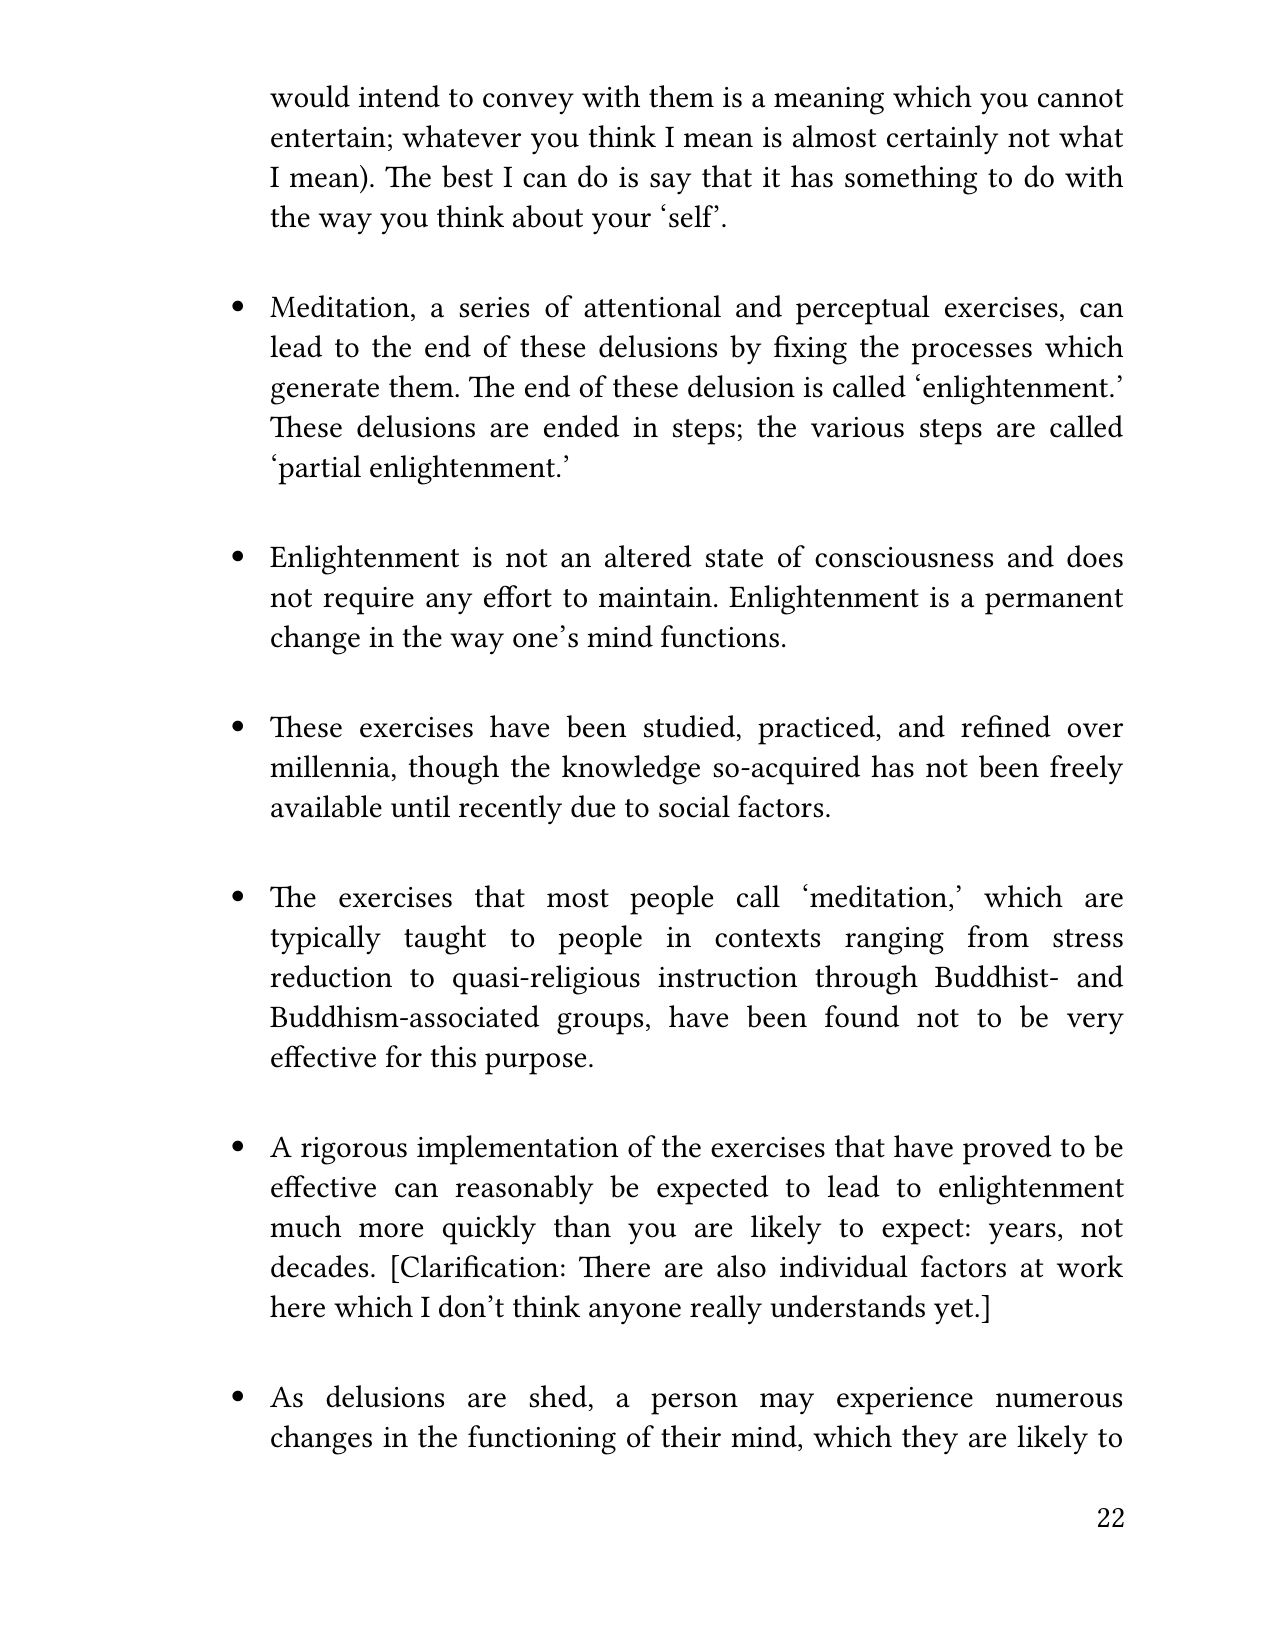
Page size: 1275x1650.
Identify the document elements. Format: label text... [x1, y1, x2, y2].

list As delusions are shed, a person may experience numerous changes in the functioning of their mind, which they are likely to [232, 1375, 1125, 1455]
list Meditation, a series of attentional and perceptual exercises, can lead to the end of these delusions by fixing the processes which generate them. The end of these delusion is called ‘enlightenment.’ These delusions are ended in steps; the various steps are called ‘partial enlightenment.’ [232, 285, 1125, 485]
list would intend to convey with them is a meaning which you cannot entertain; whatever you think I mean is almost certainly not what I mean). The best I can do is say that it has something to do with the way you think about your ‘self’. [232, 75, 1125, 235]
list The exercises that most people call ‘meditation,’ which are typically taught to people in contexts ranging from stress reduction to quasi-religious instruction through Buddhist- and Buddhism-associated groups, have been found not to be very effective for this purpose. [232, 875, 1125, 1075]
list These exercises have been studied, practiced, and refined over millennia, though the knowledge so-acquired has not been freely available until recently due to social factors. [232, 705, 1125, 825]
list A rigorous implementation of the exercises that have proved to be effective can reasonably be expected to lead to enlightenment much more quickly than you are likely to expect: years, not decades. [Clarification: There are also individual factors at work here which I don’t think anyone really understands yet.] [232, 1125, 1125, 1325]
list Enlightenment is not an altered state of consciousness and does not require any effort to maintain. Enlightenment is a permanent change in the way one’s mind functions. [232, 535, 1125, 655]
